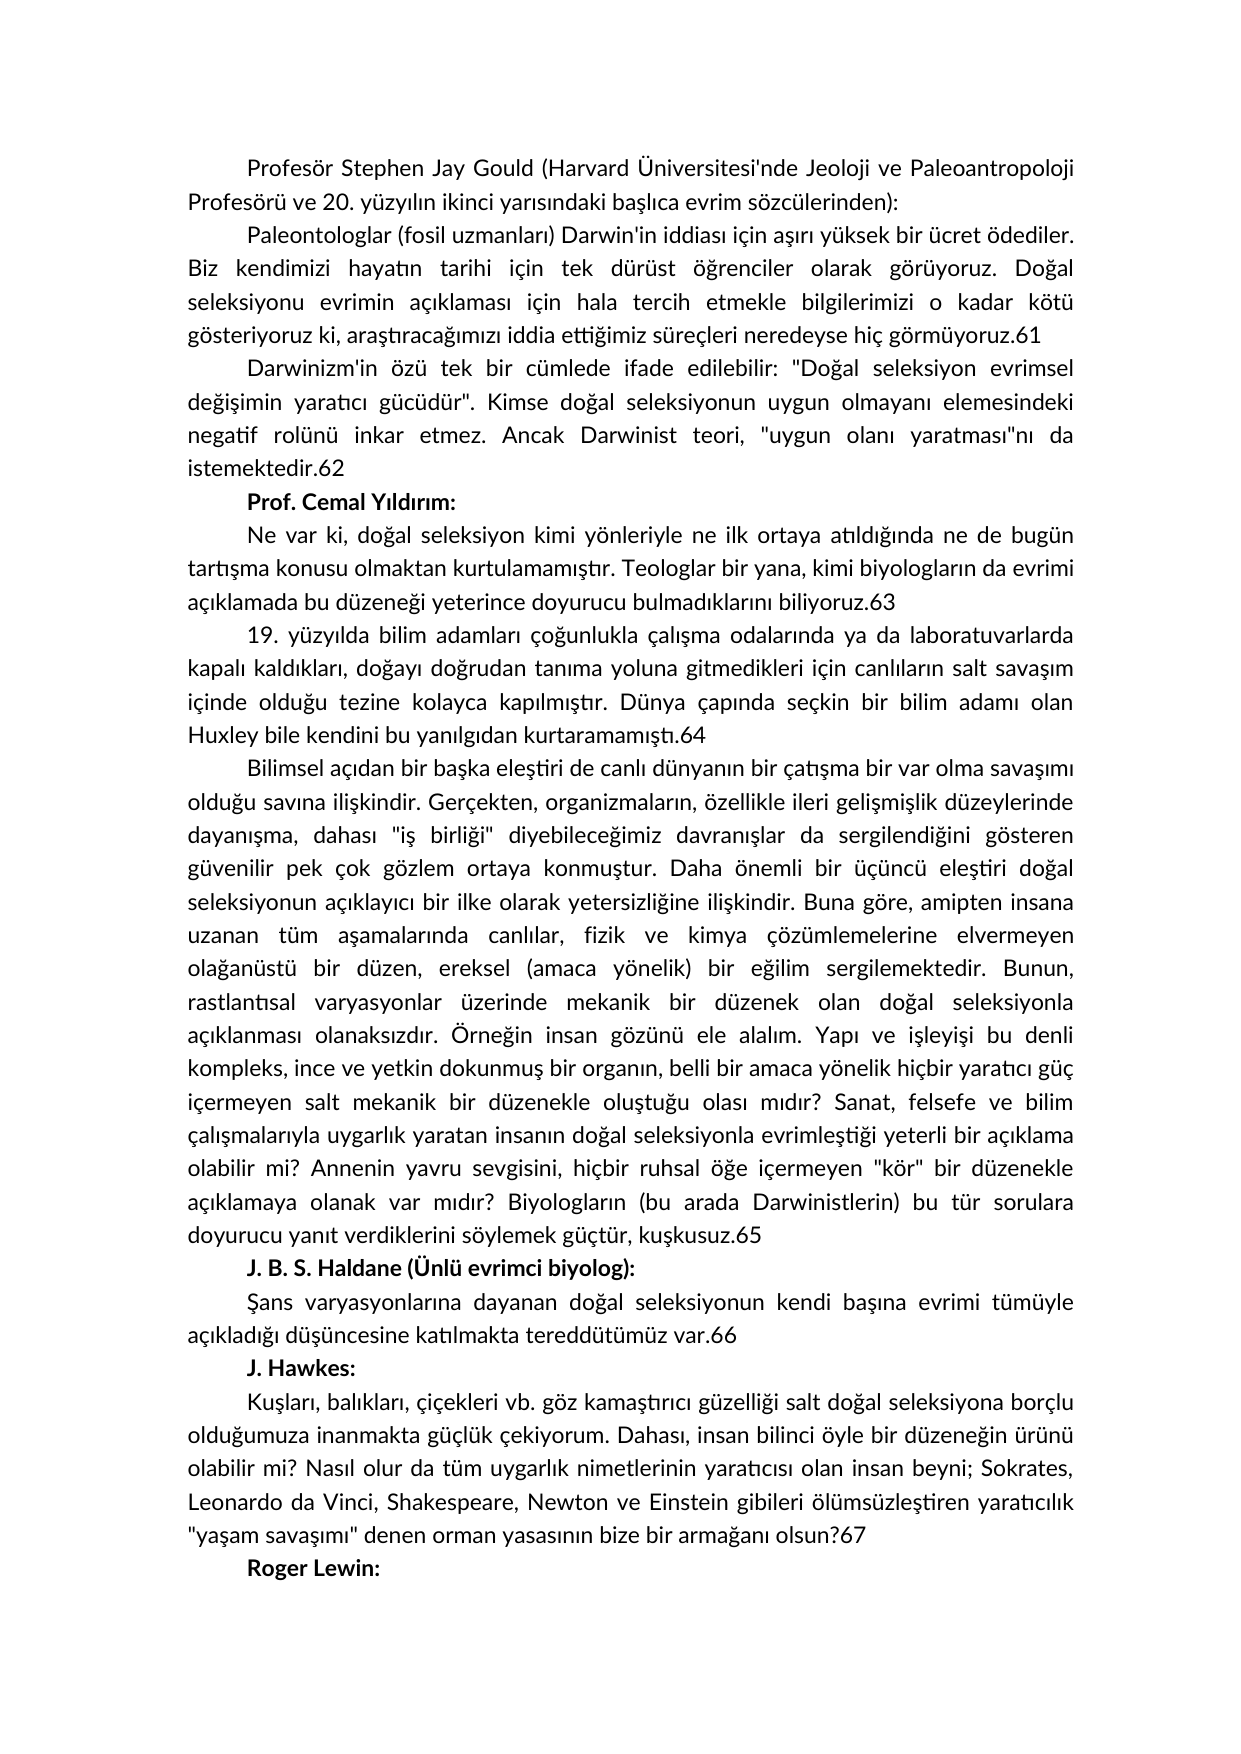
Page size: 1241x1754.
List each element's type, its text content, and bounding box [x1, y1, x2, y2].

text Ne var ki, doğal seleksiyon kimi yönleriyle ne ilk ortaya atıldığında ne de bugün tartışma konusu olmaktan kurtulamamıştır. Teologlar bir yana, kimi biyologların da evrimi açıklamada bu düzeneği yeterince doyurucu bulmadıklarını biliyoruz.63 [187, 517, 1075, 617]
text Paleontologlar (fosil uzmanları) Darwin'in iddiası için aşırı yüksek bir ücret ödediler. Biz kendimizi hayatın tarihi için tek dürüst öğrenciler olarak görüyoruz. Doğal seleksiyonu evrimin açıklaması için hala tercih etmekle bilgilerimizi o kadar kötü gösteriyoruz ki, araştıracağımızı iddia ettiğimiz süreçleri neredeyse hiç görmüyoruz.61 [187, 217, 1075, 350]
text Kuşları, balıkları, çiçekleri vb. göz kamaştırıcı güzelliği salt doğal seleksiyona borçlu olduğumuza inanmakta güçlük çekiyorum. Dahası, insan bilinci öyle bir düzeneğin ürünü olabilir mi? Nasıl olur da tüm uygarlık nimetlerinin yaratıcısı olan insan beyni; Sokrates, Leonardo da Vinci, Shakespeare, Newton ve Einstein gibileri ölümsüzleştiren yaratıcılık "yaşam savaşımı" denen orman yasasının bize bir armağanı olsun?67 [187, 1383, 1075, 1550]
text Profesör Stephen Jay Gould (Harvard Üniversitesi'nde Jeoloji ve Paleoantropoloji Profesörü ve 20. yüzyılın ikinci yarısındaki başlıca evrim sözcülerinden): [187, 150, 1075, 217]
text Prof. Cemal Yıldırım: [187, 483, 1075, 517]
text 19. yüzyılda bilim adamları çoğunlukla çalışma odalarında ya da laboratuvarlarda kapalı kaldıkları, doğayı doğrudan tanıma yoluna gitmedikleri için canlıların salt savaşım içinde olduğu tezine kolayca kapılmıştır. Dünya çapında seçkin bir bilim adamı olan Huxley bile kendini bu yanılgıdan kurtaramamıştı.64 [187, 617, 1075, 750]
text Darwinizm'in özü tek bir cümlede ifade edilebilir: "Doğal seleksiyon evrimsel değişimin yaratıcı gücüdür". Kimse doğal seleksiyonun uygun olmayanı elemesindeki negatif rolünü inkar etmez. Ancak Darwinist teori, "uygun olanı yaratması"nı da istemektedir.62 [187, 350, 1075, 483]
text Şans varyasyonlarına dayanan doğal seleksiyonun kendi başına evrimi tümüyle açıkladığı düşüncesine katılmakta tereddütümüz var.66 [187, 1283, 1075, 1350]
text Roger Lewin: [187, 1550, 1075, 1583]
text J. B. S. Haldane (Ünlü evrimci biyolog): [187, 1250, 1075, 1283]
text J. Hawkes: [187, 1350, 1075, 1383]
text Bilimsel açıdan bir başka eleştiri de canlı dünyanın bir çatışma bir var olma savaşımı olduğu savına ilişkindir. Gerçekten, organizmaların, özellikle ileri gelişmişlik düzeylerinde dayanışma, dahası "iş birliği" diyebileceğimiz davranışlar da sergilendiğini gösteren güvenilir pek çok gözlem ortaya konmuştur. Daha önemli bir üçüncü eleştiri doğal seleksiyonun açıklayıcı bir ilke olarak yetersizliğine ilişkindir. Buna göre, amipten insana uzanan tüm aşamalarında canlılar, fizik ve kimya çözümlemelerine elvermeyen olağanüstü bir düzen, ereksel (amaca yönelik) bir eğilim sergilemektedir. Bunun, rastlantısal varyasyonlar üzerinde mekanik bir düzenek olan doğal seleksiyonla açıklanması olanaksızdır. Örneğin insan gözünü ele alalım. Yapı ve işleyişi bu denli kompleks, ince ve yetkin dokunmuş bir organın, belli bir amaca yönelik hiçbir yaratıcı güç içermeyen salt mekanik bir düzenekle oluştuğu olası mıdır? Sanat, felsefe ve bilim çalışmalarıyla uygarlık yaratan insanın doğal seleksiyonla evrimleştiği yeterli bir açıklama olabilir mi? Annenin yavru sevgisini, hiçbir ruhsal öğe içermeyen "kör" bir düzenekle açıklamaya olanak var mıdır? Biyologların (bu arada Darwinistlerin) bu tür sorulara doyurucu yanıt verdiklerini söylemek güçtür, kuşkusuz.65 [187, 750, 1075, 1250]
